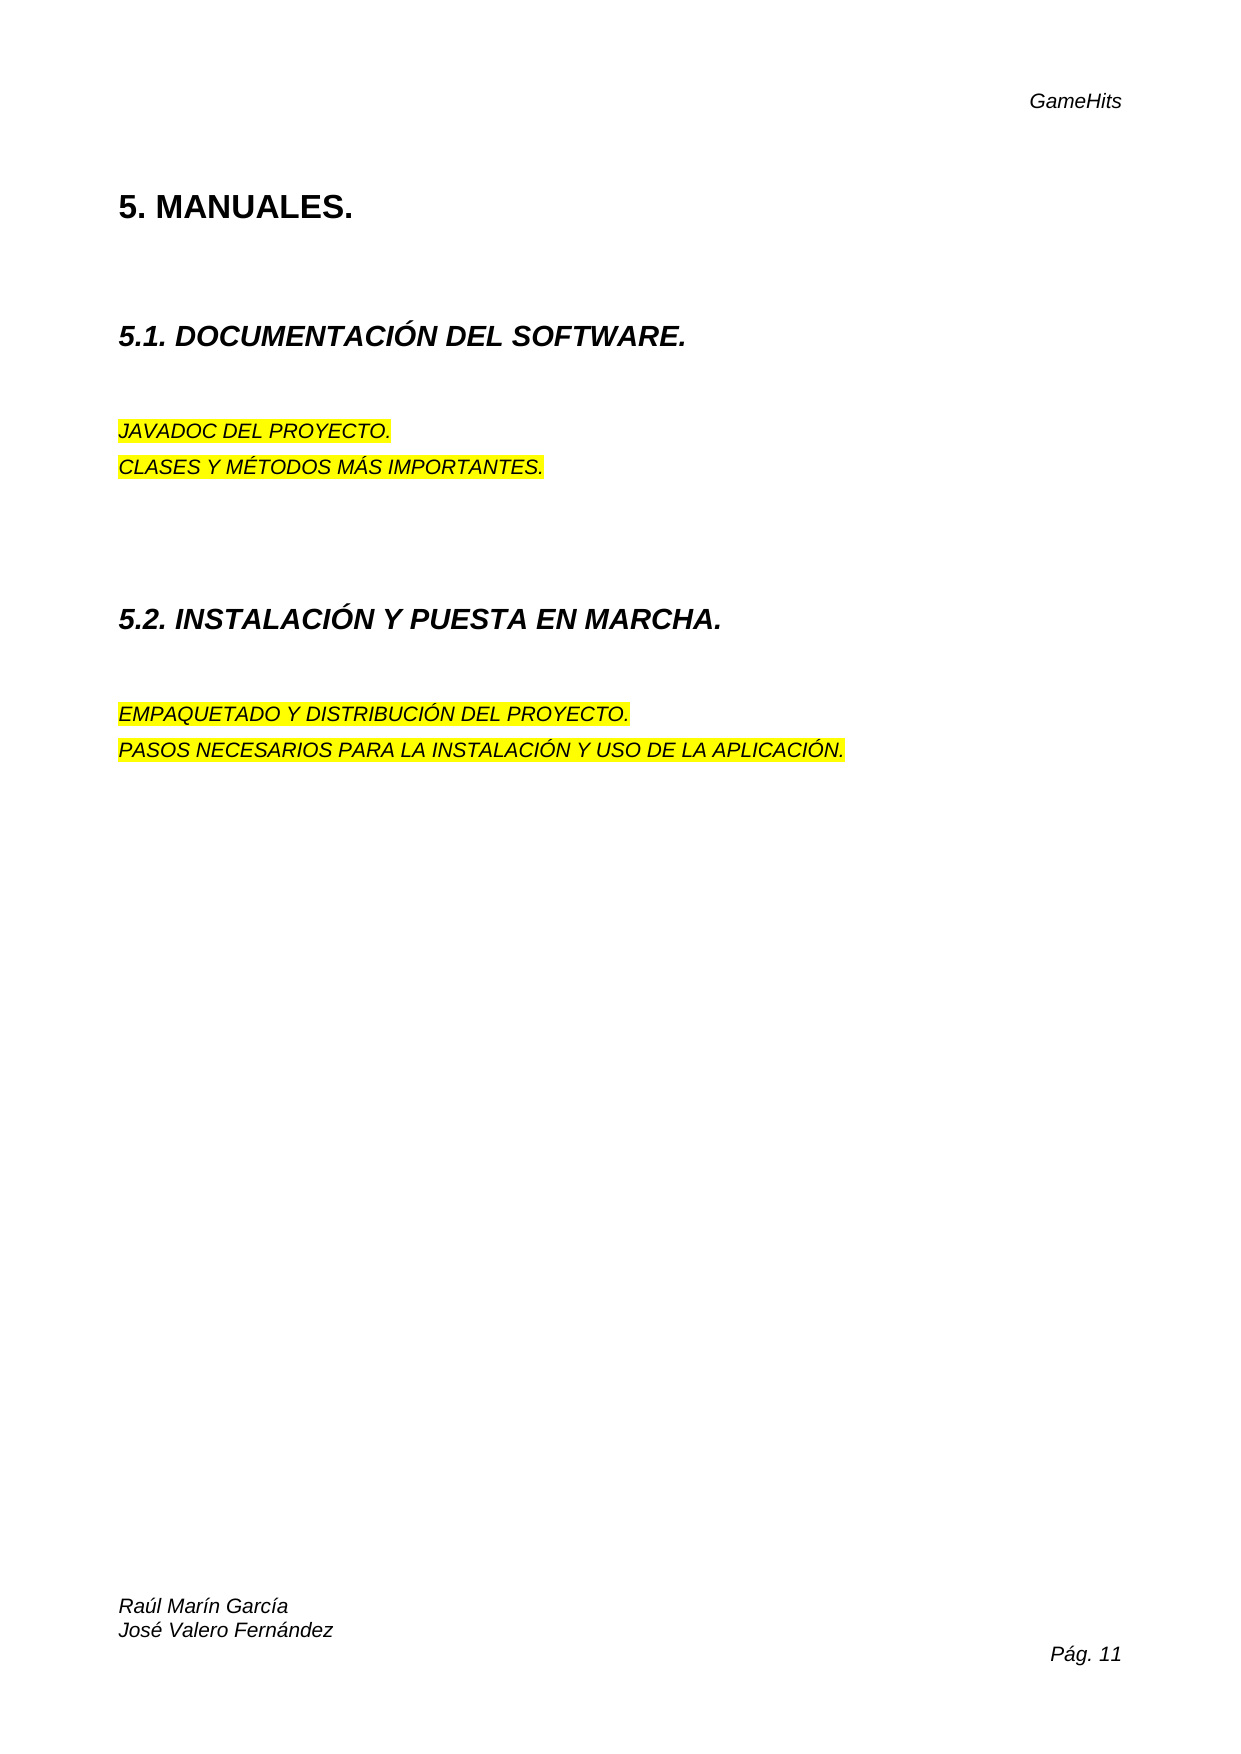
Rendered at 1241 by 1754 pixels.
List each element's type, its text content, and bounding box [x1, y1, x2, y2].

text EMPAQUETADO Y DISTRIBUCIÓN DEL PROYECTO. [118, 702, 1122, 726]
subtitle 5.1. DOCUMENTACIÓN DEL SOFTWARE. [118, 319, 1122, 353]
subtitle 5. MANUALES. [118, 187, 1122, 226]
text PASOS NECESARIOS PARA LA INSTALACIÓN Y USO DE LA APLICACIÓN. [118, 738, 1122, 762]
subtitle 5.2. INSTALACIÓN Y PUESTA EN MARCHA. [118, 602, 1122, 636]
text CLASES Y MÉTODOS MÁS IMPORTANTES. [118, 455, 1122, 479]
text JAVADOC DEL PROYECTO. [118, 419, 1122, 443]
